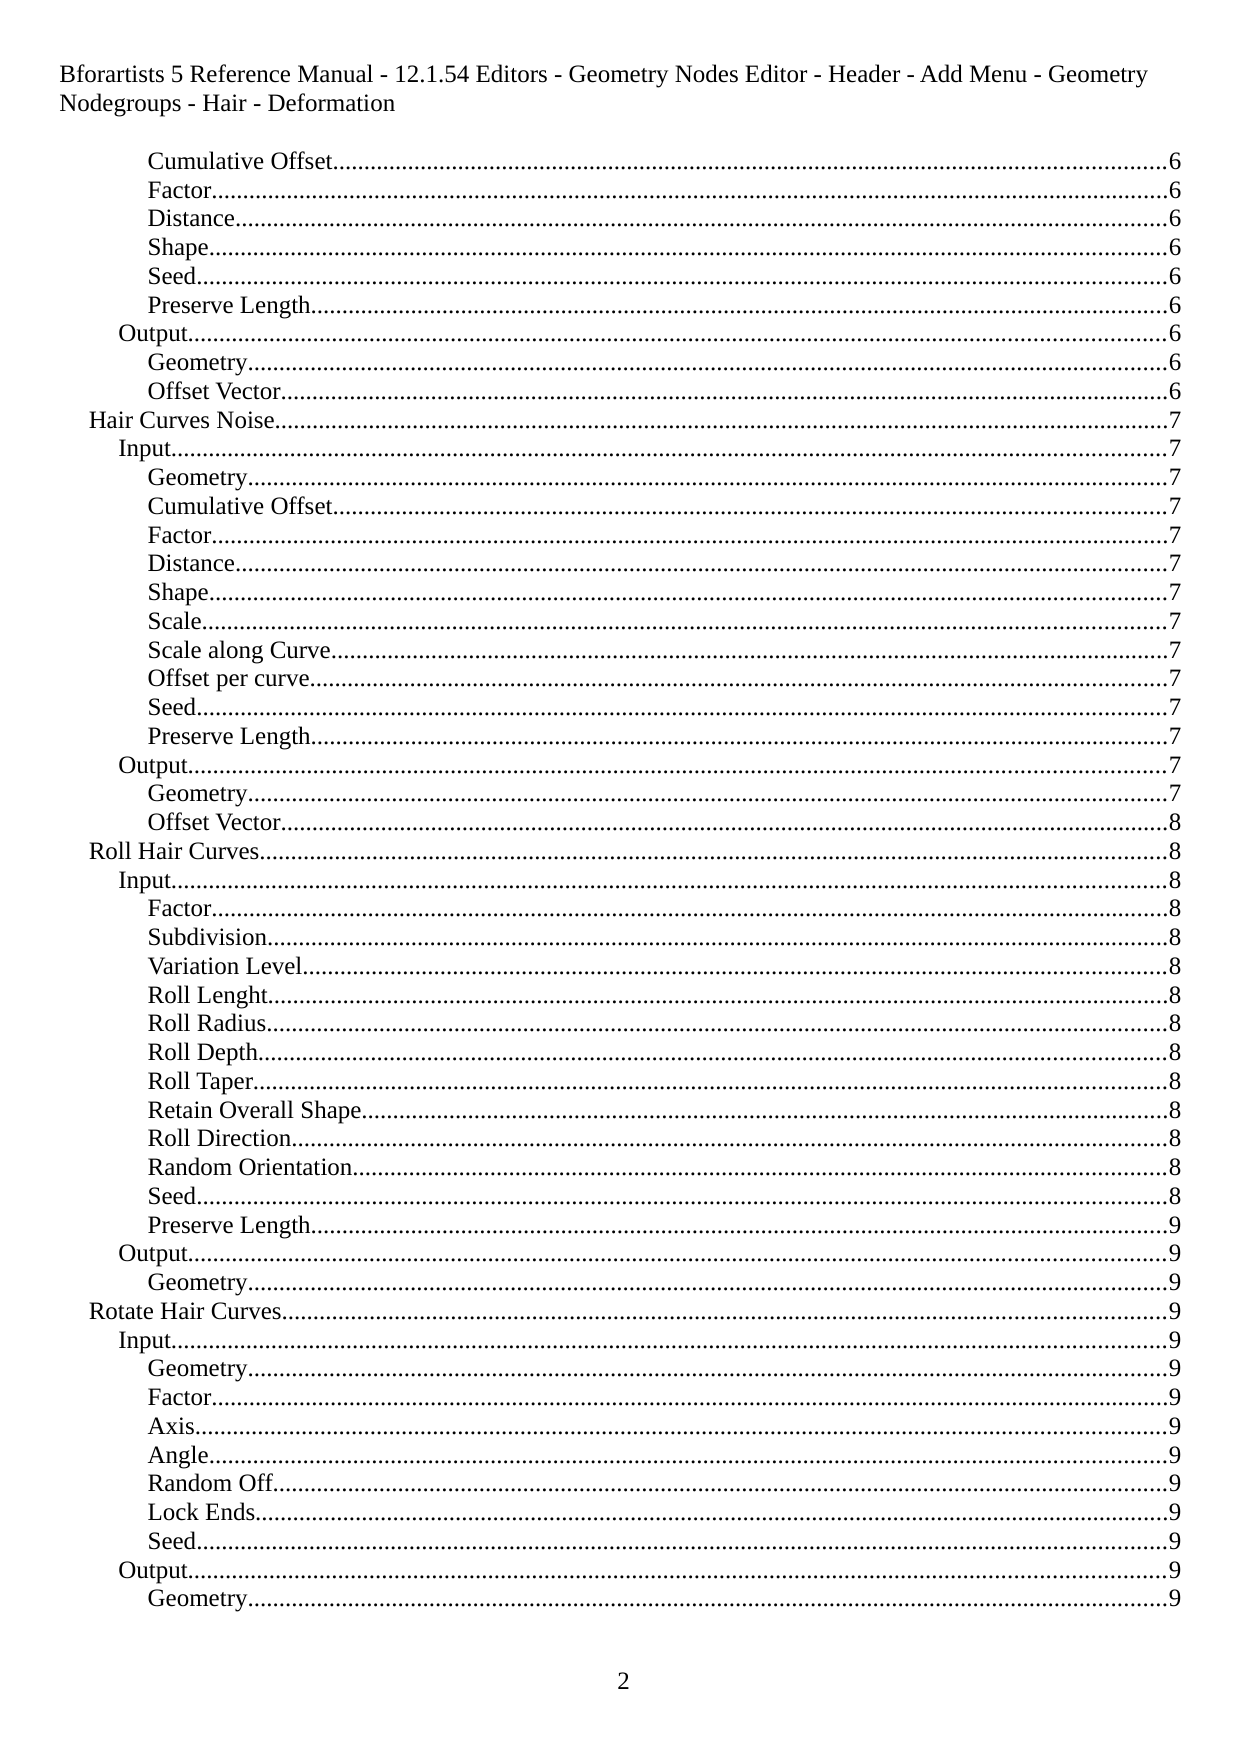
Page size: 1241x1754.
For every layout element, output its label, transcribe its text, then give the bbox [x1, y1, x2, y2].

text Geometry 9 [147, 1353, 1181, 1382]
text Offset Vector 8 [147, 807, 1181, 836]
text Output 6 [118, 318, 1181, 347]
text Scale 7 [147, 606, 1181, 635]
text Roll Depth 8 [147, 1037, 1181, 1066]
text Output 7 [118, 750, 1181, 778]
text Seed 9 [147, 1526, 1181, 1555]
text Seed 7 [147, 692, 1181, 721]
text Variation Level 8 [147, 951, 1181, 980]
text Factor 9 [147, 1382, 1181, 1411]
text Roll Taper 8 [147, 1066, 1181, 1095]
text Geometry 6 [147, 347, 1181, 376]
text Shape 6 [147, 232, 1181, 261]
text Rotate Hair Curves 9 [88, 1296, 1181, 1325]
text Seed 8 [147, 1181, 1181, 1210]
text Geometry 9 [147, 1267, 1181, 1296]
text Preserve Length 9 [147, 1210, 1181, 1238]
text Axis 9 [147, 1411, 1181, 1440]
text Distance 7 [147, 548, 1181, 577]
text Scale along Curve 7 [147, 635, 1181, 663]
text Input 9 [118, 1325, 1181, 1353]
text Retain Overall Shape 8 [147, 1095, 1181, 1123]
text Shape 7 [147, 577, 1181, 606]
text Factor 6 [147, 175, 1181, 203]
text Output 9 [118, 1238, 1181, 1267]
text Preserve Length 6 [147, 290, 1181, 318]
text Angle 9 [147, 1440, 1181, 1468]
text Offset per curve 7 [147, 663, 1181, 692]
text Seed 6 [147, 261, 1181, 290]
text Roll Lenght 8 [147, 980, 1181, 1008]
text Roll Direction 8 [147, 1123, 1181, 1152]
text Distance 6 [147, 203, 1181, 232]
text Preserve Length 7 [147, 721, 1181, 750]
text Random Orientation 8 [147, 1152, 1181, 1181]
text Output 9 [118, 1555, 1181, 1583]
text Hair Curves Noise 7 [88, 405, 1181, 433]
text Factor 7 [147, 520, 1181, 548]
text Random Off 9 [147, 1468, 1181, 1497]
text Geometry 7 [147, 462, 1181, 491]
text Input 8 [118, 865, 1181, 893]
text Cumulative Offset 7 [147, 491, 1181, 520]
text Roll Radius 8 [147, 1008, 1181, 1037]
text Subdivision 8 [147, 922, 1181, 951]
text Cumulative Offset 6 [147, 146, 1181, 175]
text Factor 8 [147, 893, 1181, 922]
text Geometry 9 [147, 1583, 1181, 1612]
text Geometry 7 [147, 778, 1181, 807]
text Offset Vector 6 [147, 376, 1181, 405]
text Input 7 [118, 433, 1181, 462]
text Roll Hair Curves 8 [88, 836, 1181, 865]
text Lock Ends 9 [147, 1497, 1181, 1526]
